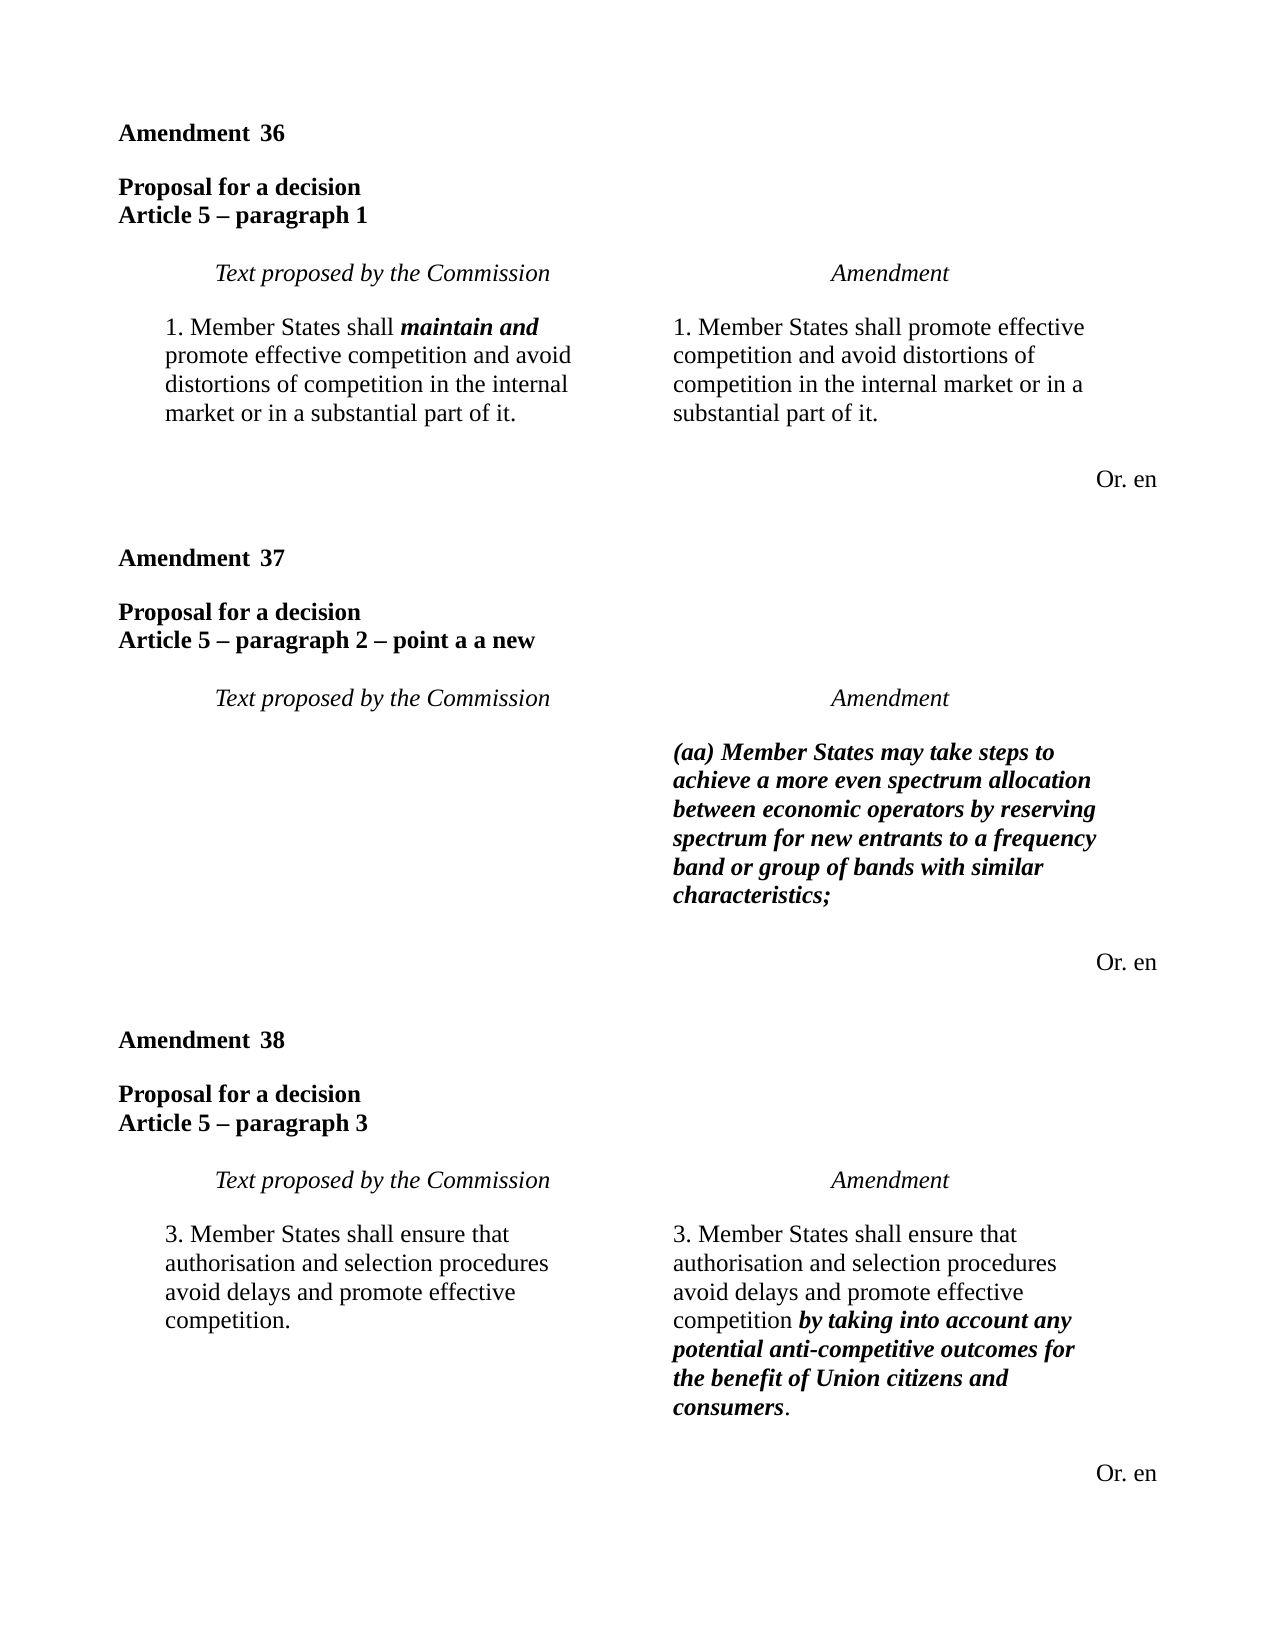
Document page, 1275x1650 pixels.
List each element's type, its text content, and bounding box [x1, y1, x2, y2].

text <Article>Article 5 – paragraph 1</Article> [118, 201, 1157, 229]
text <Article>Article 5 – paragraph 2 – point a a new</Article> [118, 626, 1157, 654]
text <Article>Article 5 – paragraph 3</Article> [118, 1108, 1157, 1137]
table_cell Amendment [638, 683, 1145, 737]
table_cell Amendment [638, 1166, 1145, 1219]
table_cell 3. Member States shall ensure that authorisation and selection procedures avoid delays and promote effective competition by taking into account any potential anti-competitive outcomes for the benefit of Union citizens and consumers. [638, 1219, 1145, 1433]
text <DocAmend>Proposal for a decision</DocAmend> [118, 597, 1157, 626]
table_cell [130, 737, 637, 922]
text <DocAmend>Proposal for a decision</DocAmend> [118, 172, 1157, 201]
table_cell 1. Member States shall maintain and promote effective competition and avoid distortions of competition in the internal market or in a substantial part of it. [130, 312, 637, 439]
text <Amend>Amendment <NumAm>38</NumAm> [118, 1026, 1157, 1054]
table_header [130, 1137, 1145, 1166]
text Or. <Original>{EN}en</Original> [118, 947, 1157, 976]
table_header [130, 229, 1145, 258]
text <Amend>Amendment <NumAm>37</NumAm> [118, 543, 1157, 572]
table_cell Amendment [638, 258, 1145, 312]
text Or. <Original>{EN}en</Original> [118, 1458, 1157, 1487]
text <Amend>Amendment <NumAm>36</NumAm> [118, 118, 1157, 147]
table_header [130, 654, 1145, 683]
table_cell 1. Member States shall promote effective competition and avoid distortions of competition in the internal market or in a substantial part of it. [638, 312, 1145, 439]
table_cell Text proposed by the Commission [130, 258, 637, 312]
text <DocAmend>Proposal for a decision</DocAmend> [118, 1079, 1157, 1108]
table_cell Text proposed by the Commission [130, 683, 637, 737]
text Or. <Original>{EN}en</Original> [118, 464, 1157, 493]
table_cell 3. Member States shall ensure that authorisation and selection procedures avoid delays and promote effective competition. [130, 1219, 637, 1433]
table_cell Text proposed by the Commission [130, 1166, 637, 1219]
table_cell (aa) Member States may take steps to achieve a more even spectrum allocation between economic operators by reserving spectrum for new entrants to a frequency band or group of bands with similar characteristics; [638, 737, 1145, 922]
